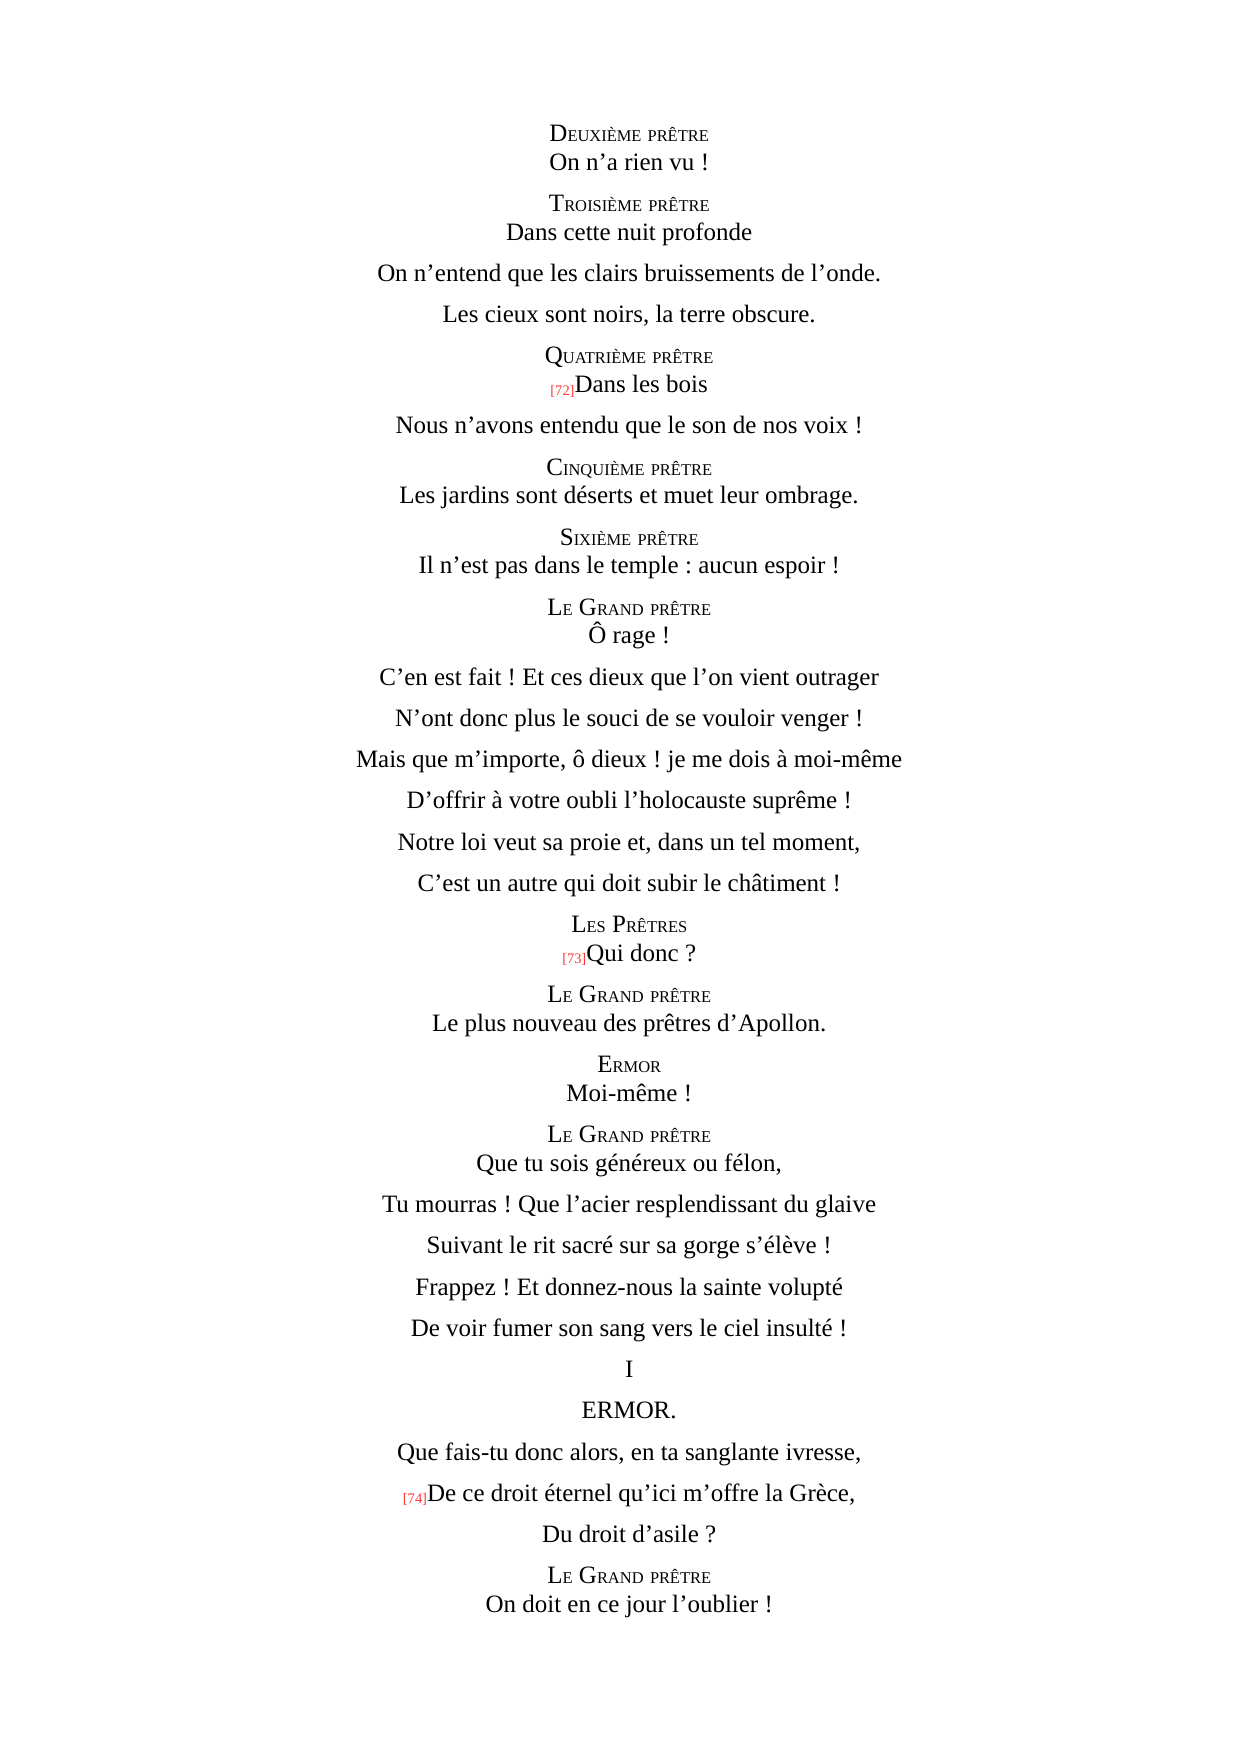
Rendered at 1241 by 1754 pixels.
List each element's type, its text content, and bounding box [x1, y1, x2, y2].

text Le plus nouveau des prêtres d’Apollon. [118, 1008, 1122, 1037]
text I [118, 1354, 1122, 1383]
text De voir fumer son sang vers le ciel insulté ! [118, 1313, 1122, 1342]
text Quatrième prêtre [118, 341, 1122, 369]
text Les Prêtres [118, 909, 1122, 938]
text Cinquième prêtre [118, 452, 1122, 481]
text Tu mourras ! Que l’acier resplendissant du glaive [118, 1189, 1122, 1218]
text Ermor [118, 1049, 1122, 1078]
text Que tu sois généreux ou félon, [118, 1148, 1122, 1177]
text Troisième prêtre [118, 188, 1122, 217]
text Suivant le rit sacré sur sa gorge s’élève ! [118, 1231, 1122, 1259]
text D’offrir à votre oubli l’holocauste suprême ! [118, 786, 1122, 814]
text On doit en ce jour l’oublier ! [118, 1589, 1122, 1618]
text C’en est fait ! Et ces dieux que l’on vient outrager [118, 662, 1122, 691]
text [74]De ce droit éternel qu’ici m’offre la Grèce, [118, 1478, 1122, 1507]
text [73]Qui donc ? [118, 938, 1122, 967]
text [72]Dans les bois [118, 369, 1122, 398]
text Ô rage ! [118, 621, 1122, 649]
text Mais que m’importe, ô dieux ! je me dois à moi-même [118, 744, 1122, 773]
text N’ont donc plus le souci de se vouloir venger ! [118, 703, 1122, 732]
text Deuxième prêtre [118, 118, 1122, 147]
text Notre loi veut sa proie et, dans un tel moment, [118, 827, 1122, 856]
text Sixième prêtre [118, 522, 1122, 551]
text Moi-même ! [118, 1078, 1122, 1107]
text Les cieux sont noirs, la terre obscure. [118, 299, 1122, 328]
text Le Grand prêtre [118, 592, 1122, 621]
text C’est un autre qui doit subir le châtiment ! [118, 868, 1122, 897]
text Il n’est pas dans le temple : aucun espoir ! [118, 551, 1122, 579]
text On n’entend que les clairs bruissements de l’onde. [118, 258, 1122, 287]
text Le Grand prêtre [118, 1561, 1122, 1589]
text Frappez ! Et donnez-nous la sainte volupté [118, 1272, 1122, 1301]
text Que fais-tu donc alors, en ta sanglante ivresse, [118, 1437, 1122, 1466]
text Dans cette nuit profonde [118, 217, 1122, 246]
text Nous n’avons entendu que le son de nos voix ! [118, 411, 1122, 439]
text Les jardins sont déserts et muet leur ombrage. [118, 481, 1122, 509]
text Le Grand prêtre [118, 979, 1122, 1008]
text On n’a rien vu ! [118, 147, 1122, 176]
text ERMOR. [118, 1396, 1122, 1424]
text Le Grand prêtre [118, 1119, 1122, 1148]
text Du droit d’asile ? [118, 1519, 1122, 1548]
